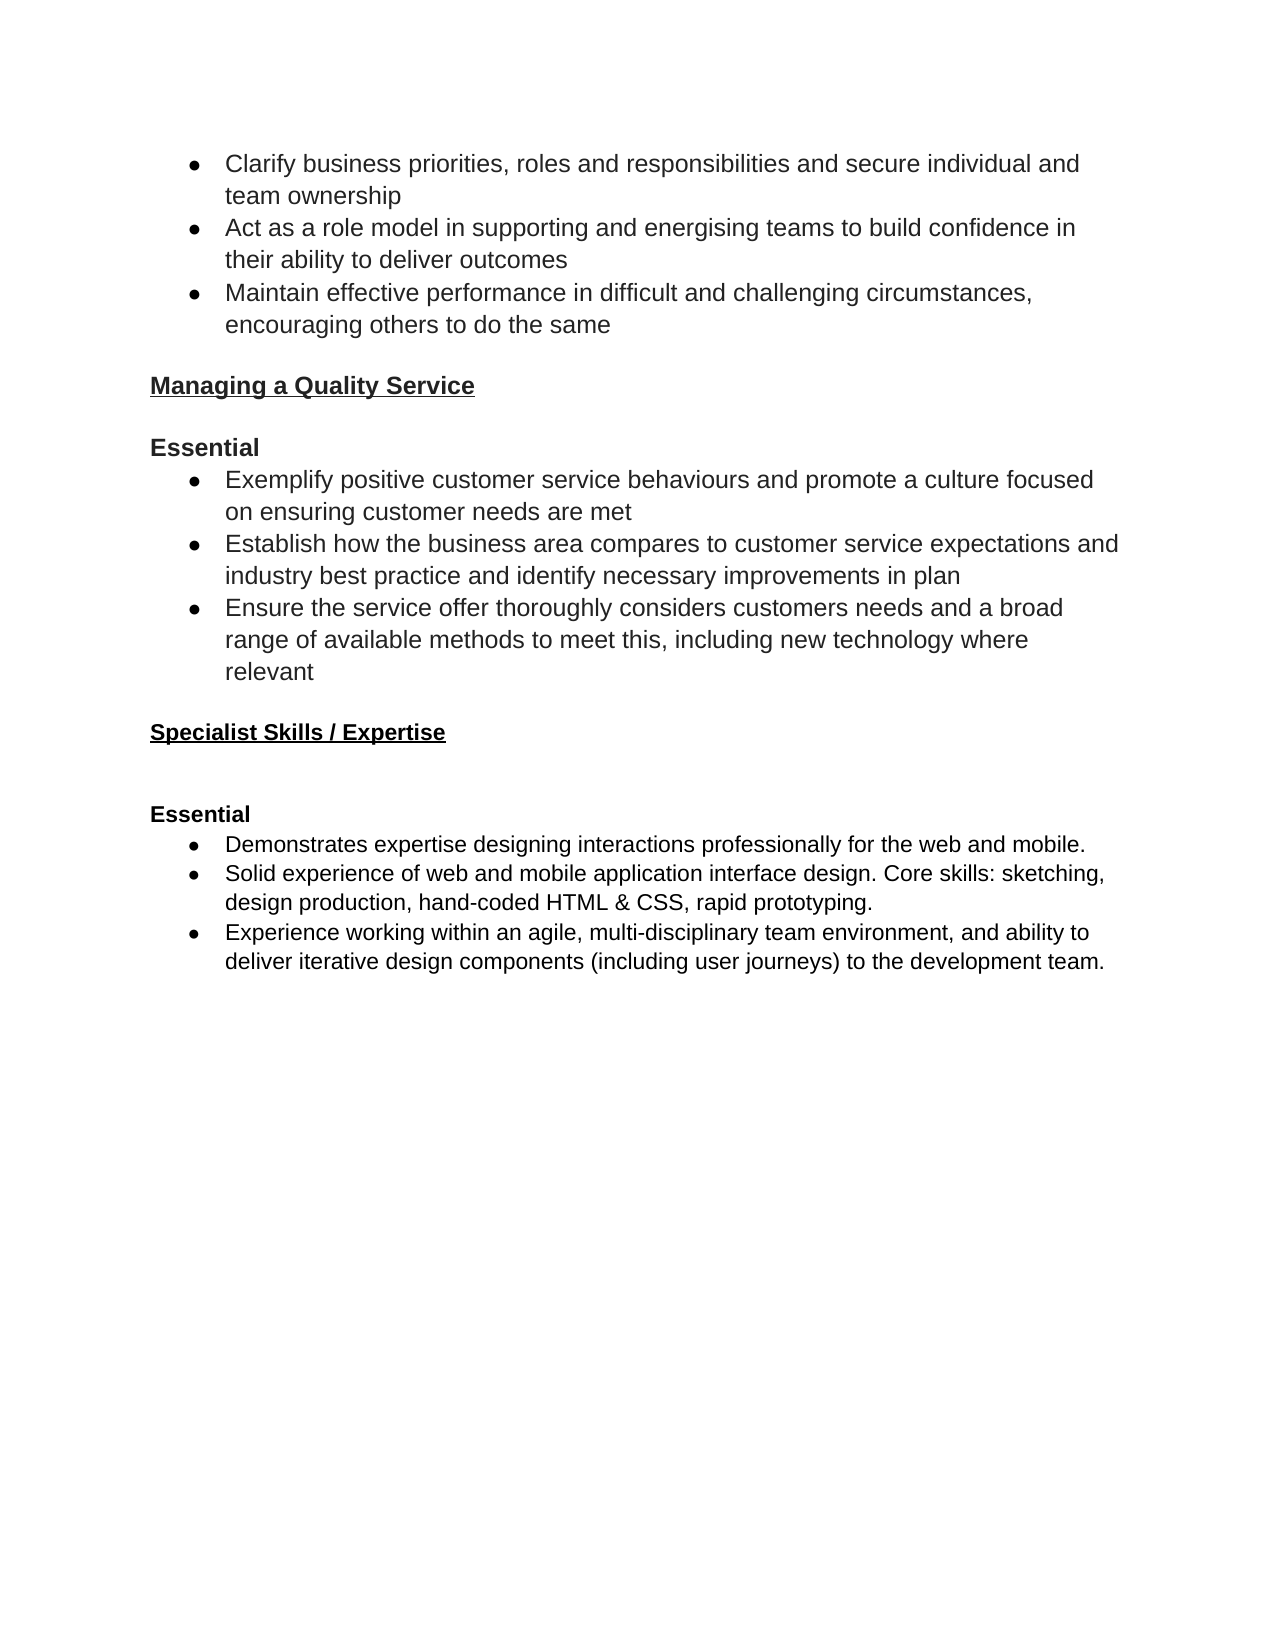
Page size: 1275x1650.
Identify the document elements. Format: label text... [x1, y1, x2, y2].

text Managing a Quality Service [150, 372, 1125, 400]
text Essential [150, 802, 1125, 827]
list Clarify business priorities, roles and responsibilities and secure individual and team ownership [187, 150, 1125, 210]
list Solid experience of web and mobile application interface design. Core skills: sketching, design production, hand-coded HTML & CSS, rapid prototyping. [187, 861, 1125, 916]
text Essential [150, 433, 1125, 461]
list Act as a role model in supporting and energising teams to build confidence in their ability to deliver outcomes [187, 214, 1125, 274]
list Experience working within an agile, multi-disciplinary team environment, and ability to deliver iterative design components (including user journeys) to the development team. [187, 919, 1125, 974]
list Exemplify positive customer service behaviours and promote a culture focused on ensuring customer needs are met [187, 465, 1125, 525]
list Maintain effective performance in difficult and challenging circumstances, encouraging others to do the same [187, 278, 1125, 338]
text Specialist Skills / Expertise [150, 719, 1125, 745]
list Establish how the business area compares to customer service expectations and industry best practice and identify necessary improvements in plan [187, 529, 1125, 589]
list Demonstrates expertise designing interactions professionally for the web and mobile. [187, 831, 1125, 857]
list Ensure the service offer thoroughly considers customers needs and a broad range of available methods to meet this, including new technology where relevant [187, 594, 1125, 686]
